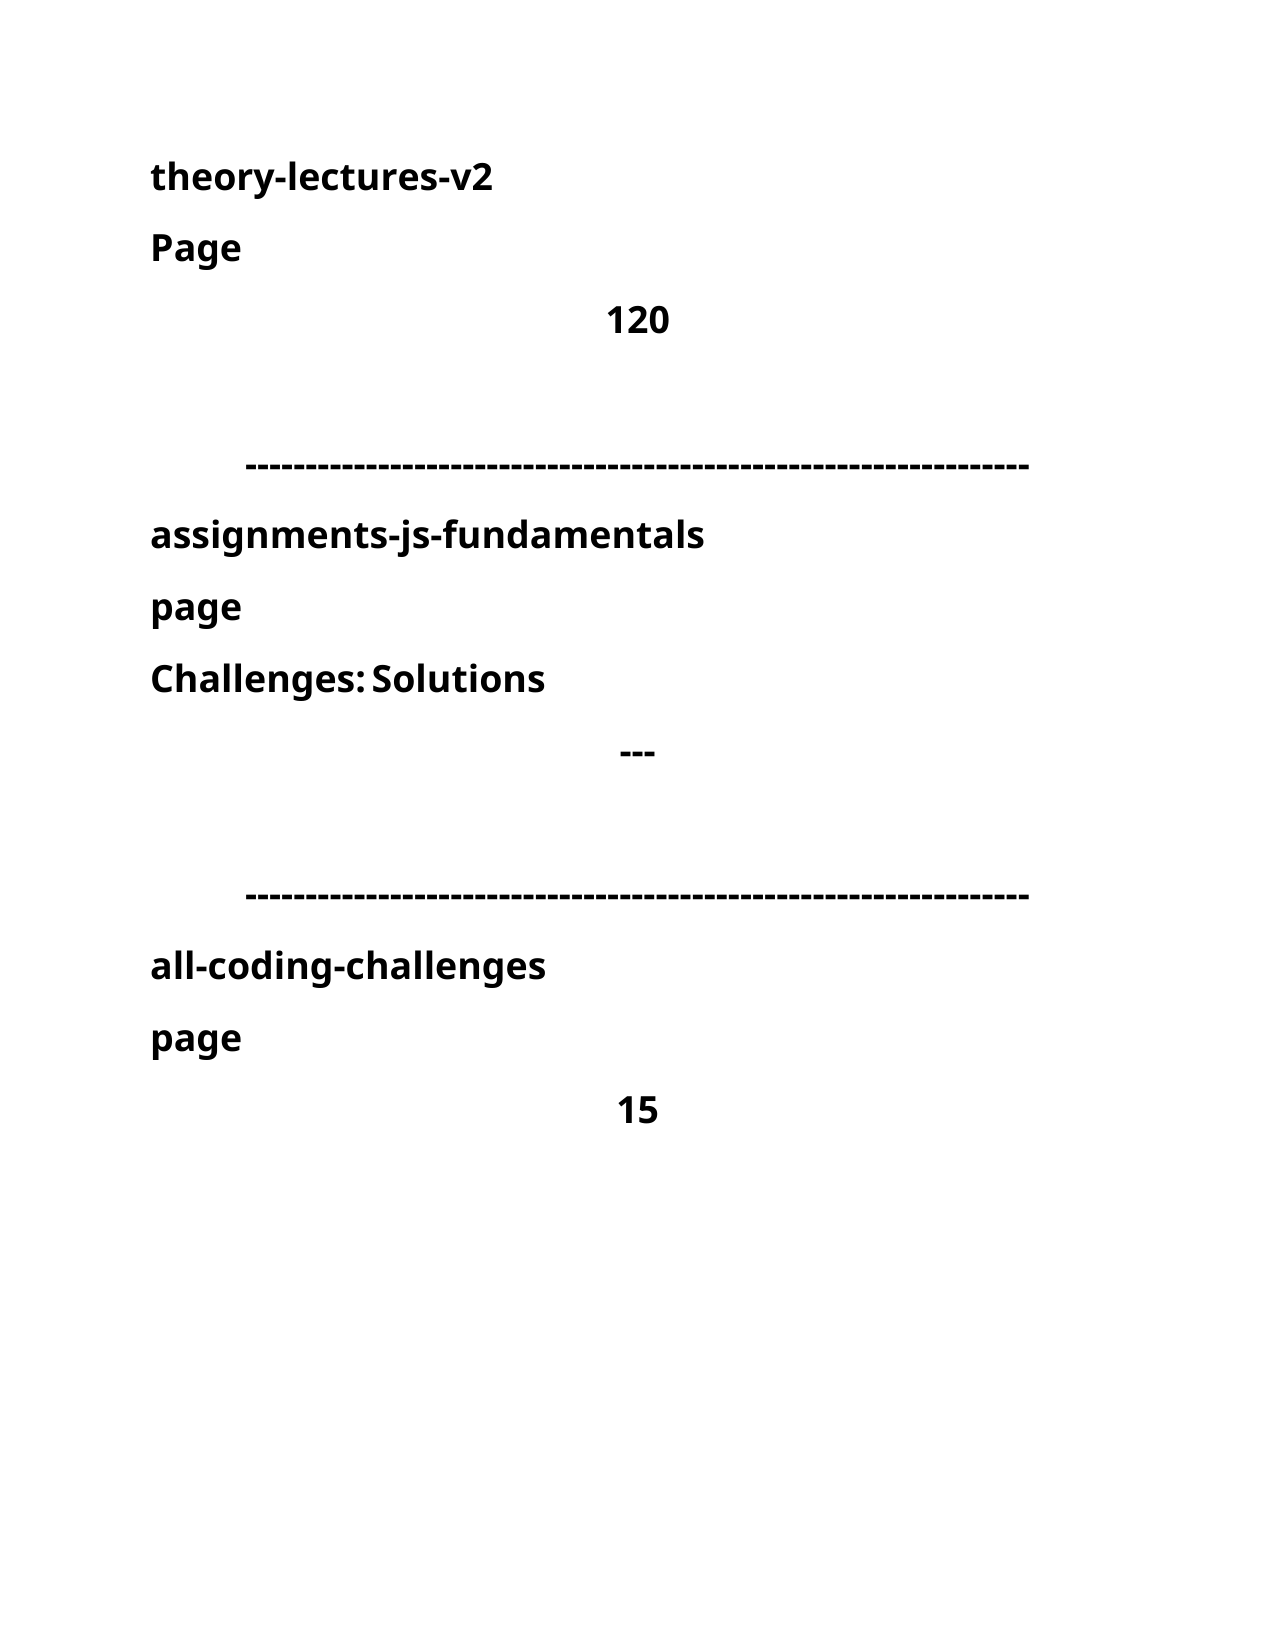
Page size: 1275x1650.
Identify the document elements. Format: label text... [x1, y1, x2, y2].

text page [150, 1011, 1125, 1062]
text 120 [150, 293, 1125, 344]
text page [150, 581, 1125, 632]
text Challenges: Solutions [150, 652, 1125, 703]
text ----------------------------------------------------------------- [150, 437, 1125, 488]
text 15 [150, 1083, 1125, 1134]
text theory-lectures-v2 [150, 150, 1125, 201]
text all-coding-challenges [150, 939, 1125, 991]
text --- [150, 724, 1125, 775]
text ----------------------------------------------------------------- [150, 868, 1125, 919]
text Page [150, 222, 1125, 273]
text assignments-js-fundamentals [150, 509, 1125, 560]
